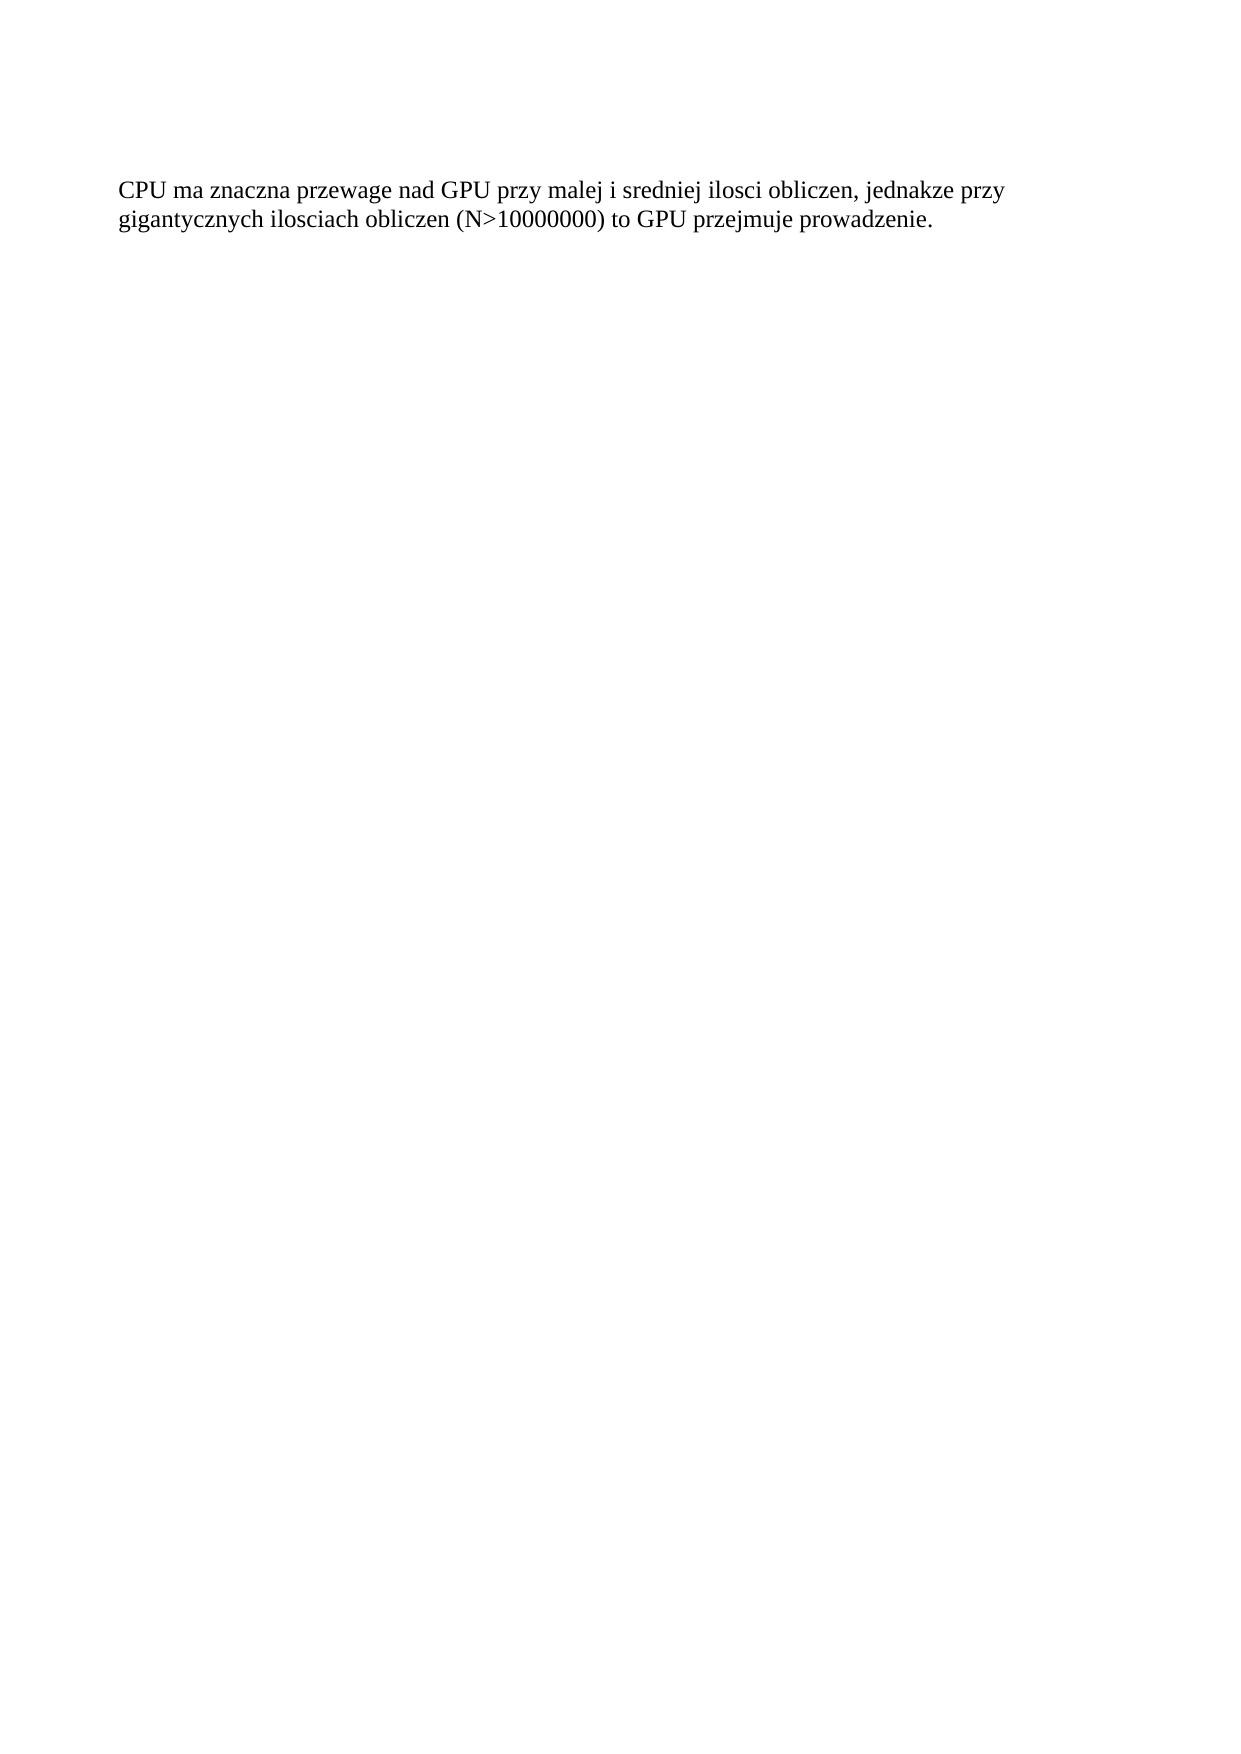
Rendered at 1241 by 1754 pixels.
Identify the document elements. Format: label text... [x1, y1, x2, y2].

text CPU ma znaczna przewage nad GPU przy malej i sredniej ilosci obliczen, jednakze przy gigantycznych ilosciach obliczen (N>10000000) to GPU przejmuje prowadzenie. [118, 176, 1122, 233]
